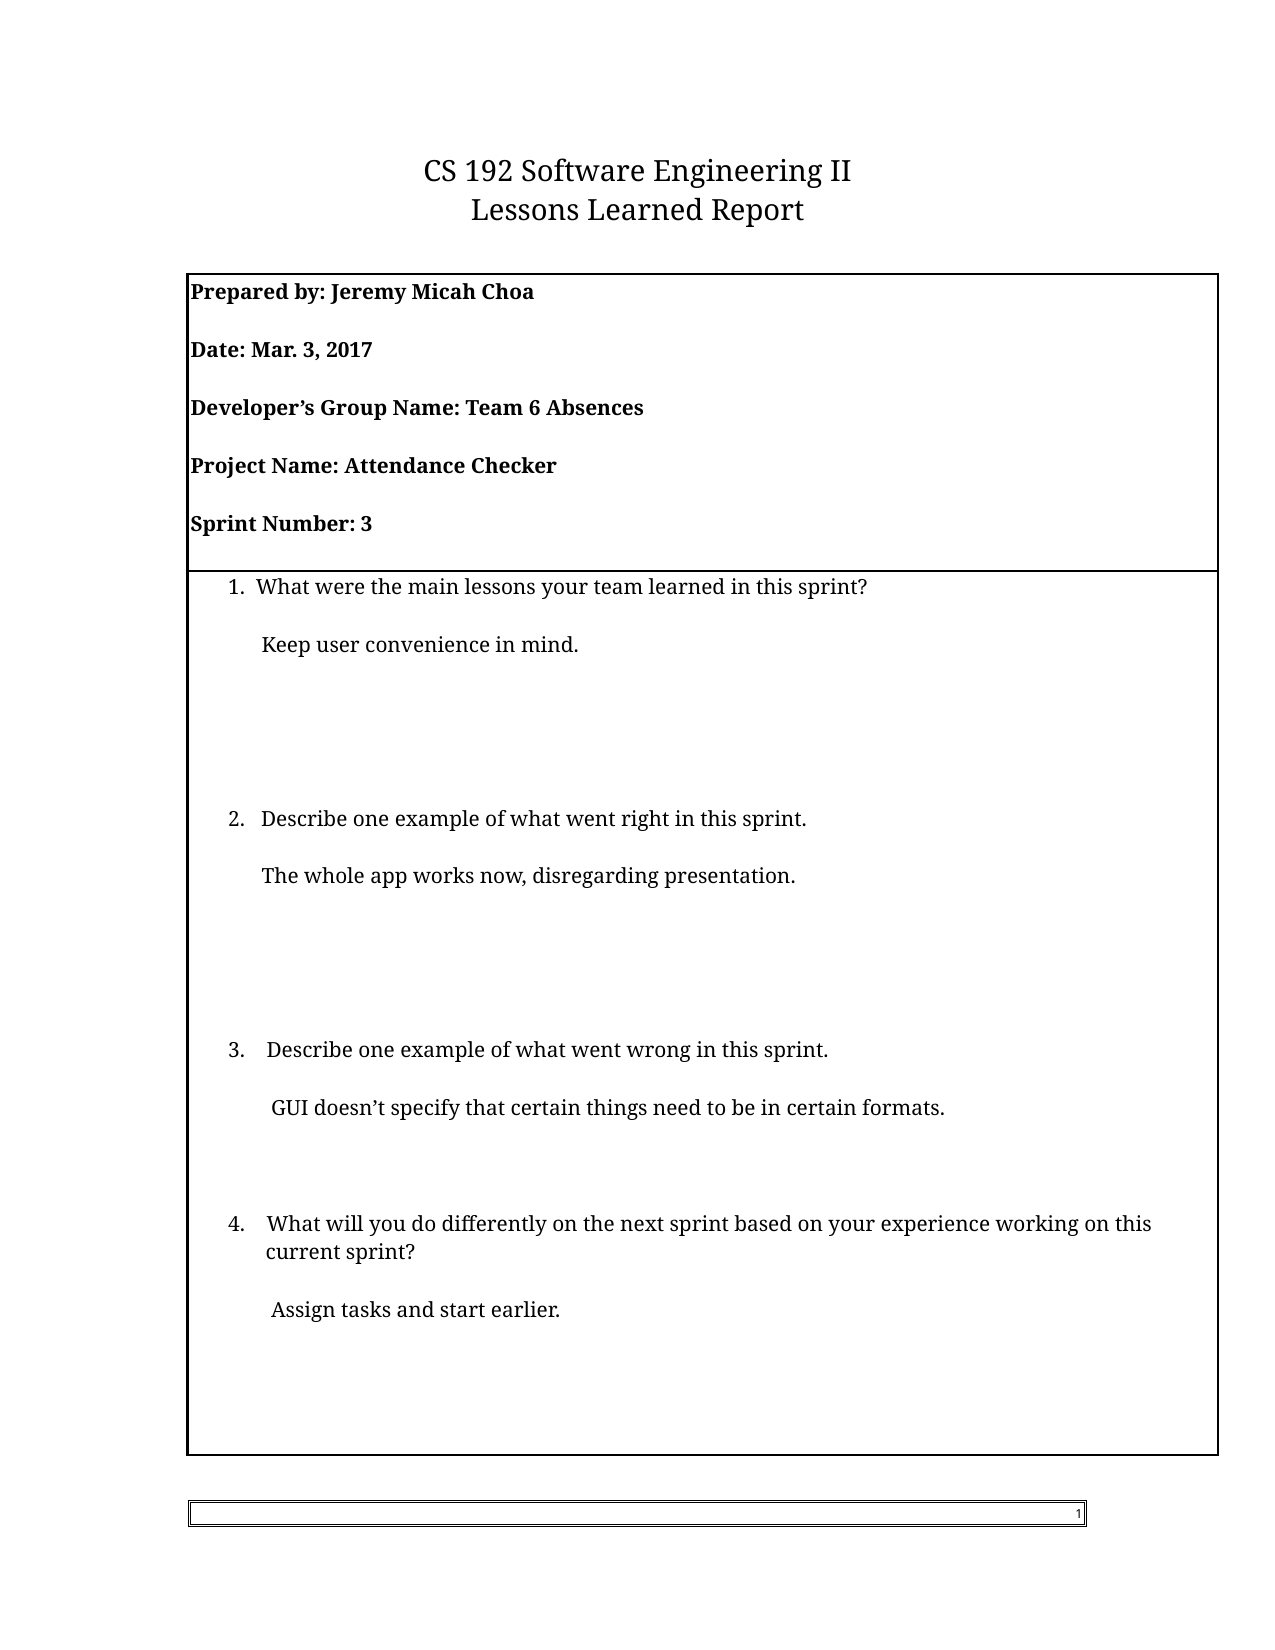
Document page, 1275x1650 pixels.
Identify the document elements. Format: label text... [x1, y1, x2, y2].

text Lessons Learned Report [187, 190, 1087, 229]
text CS 192 Software Engineering II [187, 150, 1087, 190]
table_header Prepared by: Jeremy Micah Choa Date: Mar. 3, 2017 Developer’s Group Name: Team 6 Absences Project Name: Attendance Checker Sprint Number: 3 [189, 275, 1217, 570]
table_cell 1. What were the main lessons your team learned in this sprint? Keep user convenience in mind. 2. Describe one example of what went right in this sprint. The whole app works now, disregarding presentation. 3. Describe one example of what went wrong in this sprint. GUI doesn’t specify that certain things need to be in certain formats. 4. What will you do differently on the next sprint based on your experience working on this current sprint? Assign tasks and start earlier. [189, 572, 1217, 1454]
